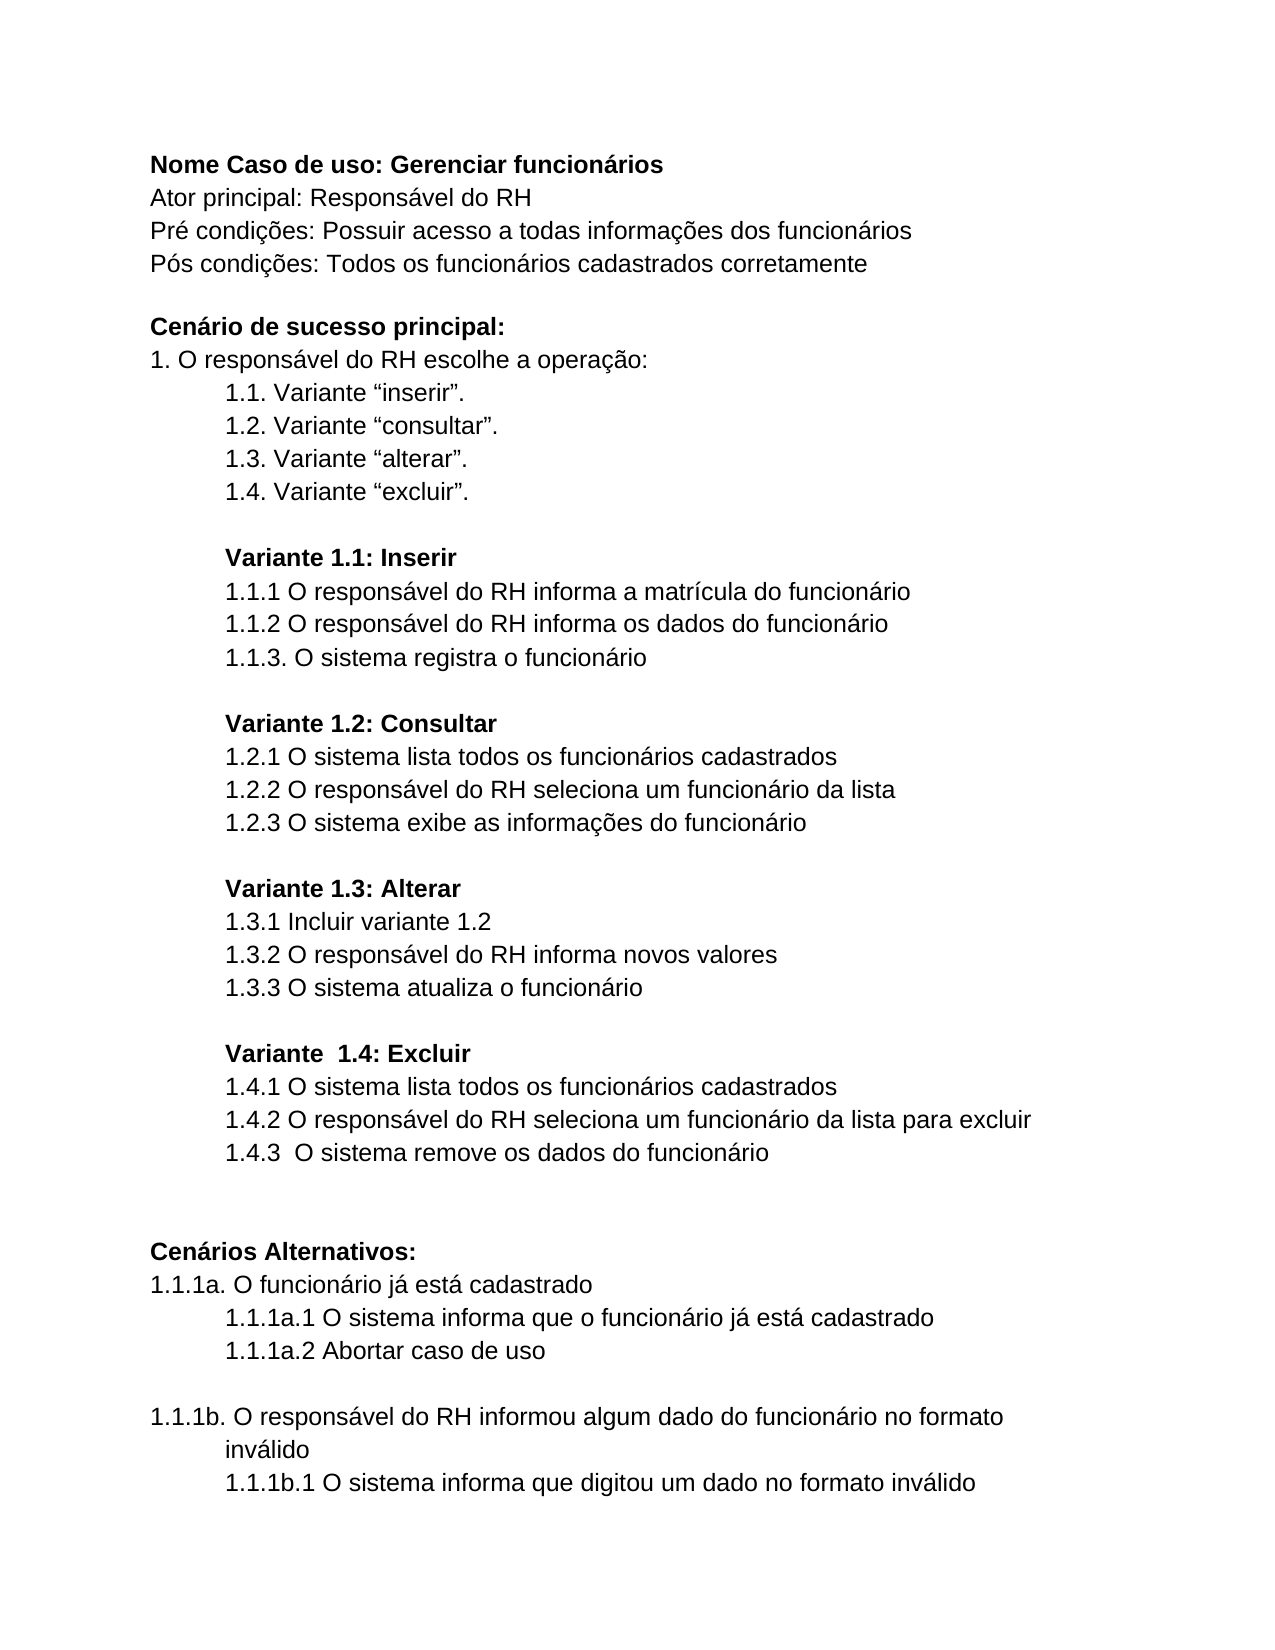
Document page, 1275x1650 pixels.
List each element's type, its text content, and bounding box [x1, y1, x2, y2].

text 1.3. Variante “alterar”. [150, 444, 1125, 473]
text 1.2. Variante “consultar”. [150, 411, 1125, 440]
text 1.1.1a.2 Abortar caso de uso [150, 1336, 1125, 1365]
text Variante 1.2: Consultar [150, 708, 1125, 737]
text 1.1.1b. O responsável do RH informou algum dado do funcionário no formato inválido [150, 1402, 1125, 1464]
text Cenário de sucesso principal: [150, 312, 1125, 341]
text Variante 1.1: Inserir [150, 543, 1125, 572]
text Pré condições: Possuir acesso a todas informações dos funcionários [150, 216, 1125, 245]
text 1.2.1 O sistema lista todos os funcionários cadastrados [225, 742, 1125, 770]
text 1.3.3 O sistema atualiza o funcionário [225, 973, 1125, 1001]
text 1.1.2 O responsável do RH informa os dados do funcionário [150, 609, 1125, 638]
text 1.4.3 O sistema remove os dados do funcionário [225, 1138, 1125, 1167]
text 1.1.3. O sistema registra o funcionário [150, 642, 1125, 671]
text 1.3.1 Incluir variante 1.2 [225, 907, 1125, 935]
text 1.3.2 O responsável do RH informa novos valores [225, 940, 1125, 968]
text Variante 1.4: Excluir [225, 1039, 1125, 1067]
text 1.1.1 O responsável do RH informa a matrícula do funcionário [150, 576, 1125, 605]
text 1.1.1a. O funcionário já está cadastrado [150, 1270, 1125, 1299]
text 1.1.1a.1 O sistema informa que o funcionário já está cadastrado [150, 1303, 1125, 1332]
text Variante 1.3: Alterar [225, 874, 1125, 902]
text Ator principal: Responsável do RH [150, 183, 1125, 212]
text 1.1.1b.1 O sistema informa que digitou um dado no formato inválido [150, 1468, 1125, 1497]
text 1.4.2 O responsável do RH seleciona um funcionário da lista para excluir [225, 1105, 1125, 1133]
text Nome Caso de uso: Gerenciar funcionários [150, 150, 1125, 179]
text Pós condições: Todos os funcionários cadastrados corretamente [150, 249, 1125, 278]
text 1.2.2 O responsável do RH seleciona um funcionário da lista [225, 774, 1125, 803]
text 1.4.1 O sistema lista todos os funcionários cadastrados [225, 1072, 1125, 1101]
text 1. O responsável do RH escolhe a operação: [150, 345, 1125, 374]
text 1.1. Variante “inserir”. [150, 378, 1125, 407]
text 1.2.3 O sistema exibe as informações do funcionário [225, 808, 1125, 836]
text Cenários Alternativos: [150, 1237, 1125, 1266]
text 1.4. Variante “excluir”. [150, 477, 1125, 506]
